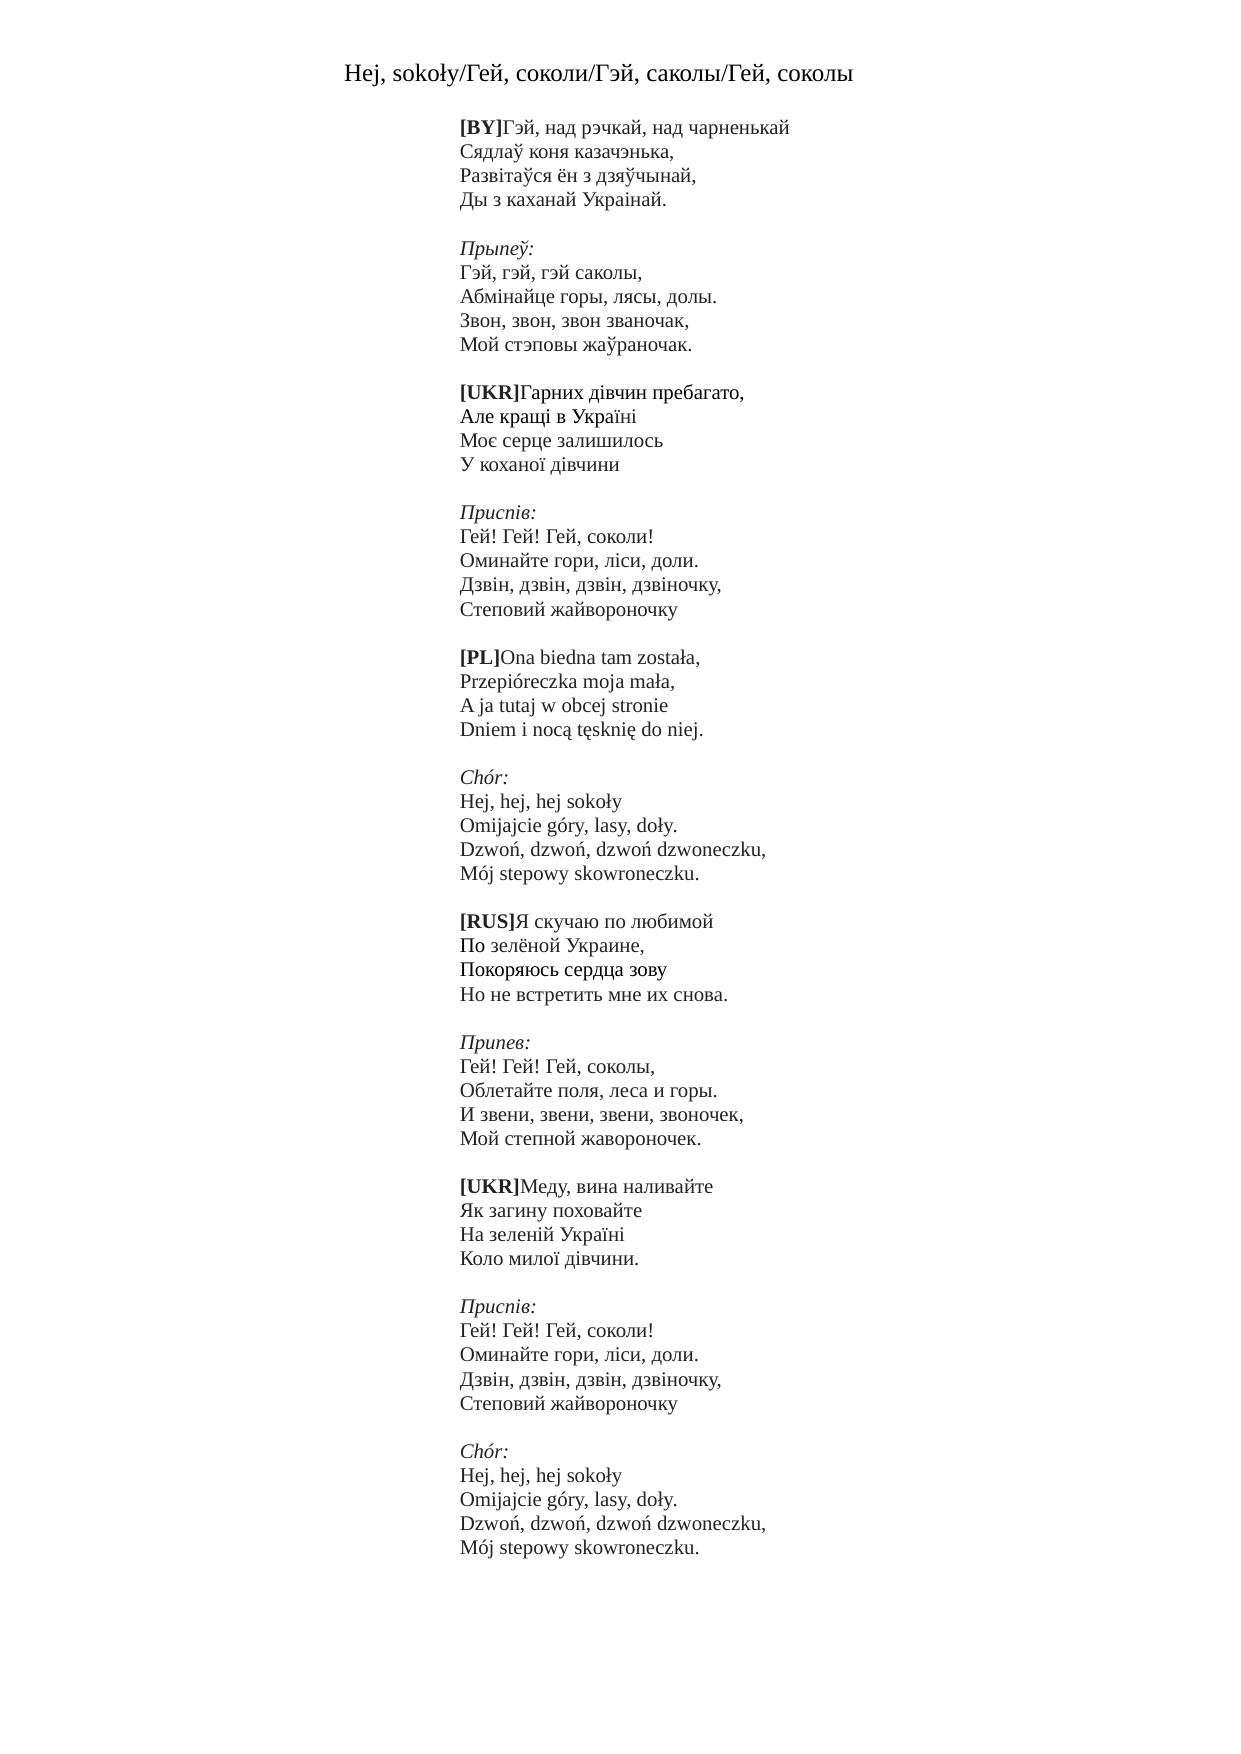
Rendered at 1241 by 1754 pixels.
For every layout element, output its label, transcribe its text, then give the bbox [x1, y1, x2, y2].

text Chór: Hej, hej, hej sokoły Omijajcie góry, lasy, doły. Dzwoń, dzwoń, dzwoń dzwoneczku, Mój stepowy skowroneczku. [459, 765, 1121, 885]
text Моє серце залишилось [459, 428, 1121, 452]
text У коханої дiвчини [459, 452, 1121, 476]
text [BY]Гэй, над рэчкай, над чарненькай Сядлаў коня казачэнька, Развітаўся ён з дзяўчынай, Ды з каханай Украінай. Прыпеў: Гэй, гэй, гэй саколы, Абмінайце горы, лясы, долы. Звон, звон, звон званочак, Мой стэповы жаўраночак. [459, 115, 1121, 356]
text Но не встретить мне их снова. [459, 981, 1121, 1006]
text [RUS]Я скучаю по любимой По зелёной Украине, Покоряюсь сердца зову [459, 909, 1121, 981]
text [UKR]Меду, вина наливайте Як загину поховайте На зеленiй Україні Коло милої дівчини. [459, 1174, 1121, 1270]
text Hej, sokoły/Гей, соколи/Гэй, саколы/Гей, соколы [76, 58, 1121, 86]
text Приспів: Гей! Гей! Гей, соколи! Оминайте гори, ліси, доли. Дзвін, дзвін, дзвін, дзвіночку, Степовий жайвороночку [459, 500, 1121, 621]
text [UKR]Гарних дiвчин пребагато, [459, 380, 1121, 404]
text Приспів: Гей! Гей! Гей, соколи! Оминайте гори, ліси, доли. Дзвін, дзвін, дзвін, дзвіночку, Степовий жайвороночку [459, 1294, 1121, 1414]
text Припев: Гей! Гей! Гей, соколы, Облетайте поля, леса и горы. И звени, звени, звени, звоночек, Мой степной жавороночек. [459, 1029, 1121, 1150]
text Але кращi в Україні [459, 404, 1121, 428]
text [PL]Ona biedna tam została, Przepióreczka moja mała, A ja tutaj w obcej stronie Dniem i nocą tęsknię do niej. [459, 644, 1121, 741]
text Chór: Hej, hej, hej sokoły Omijajcie góry, lasy, doły. Dzwoń, dzwoń, dzwoń dzwoneczku, Mój stepowy skowroneczku. [459, 1439, 1121, 1559]
